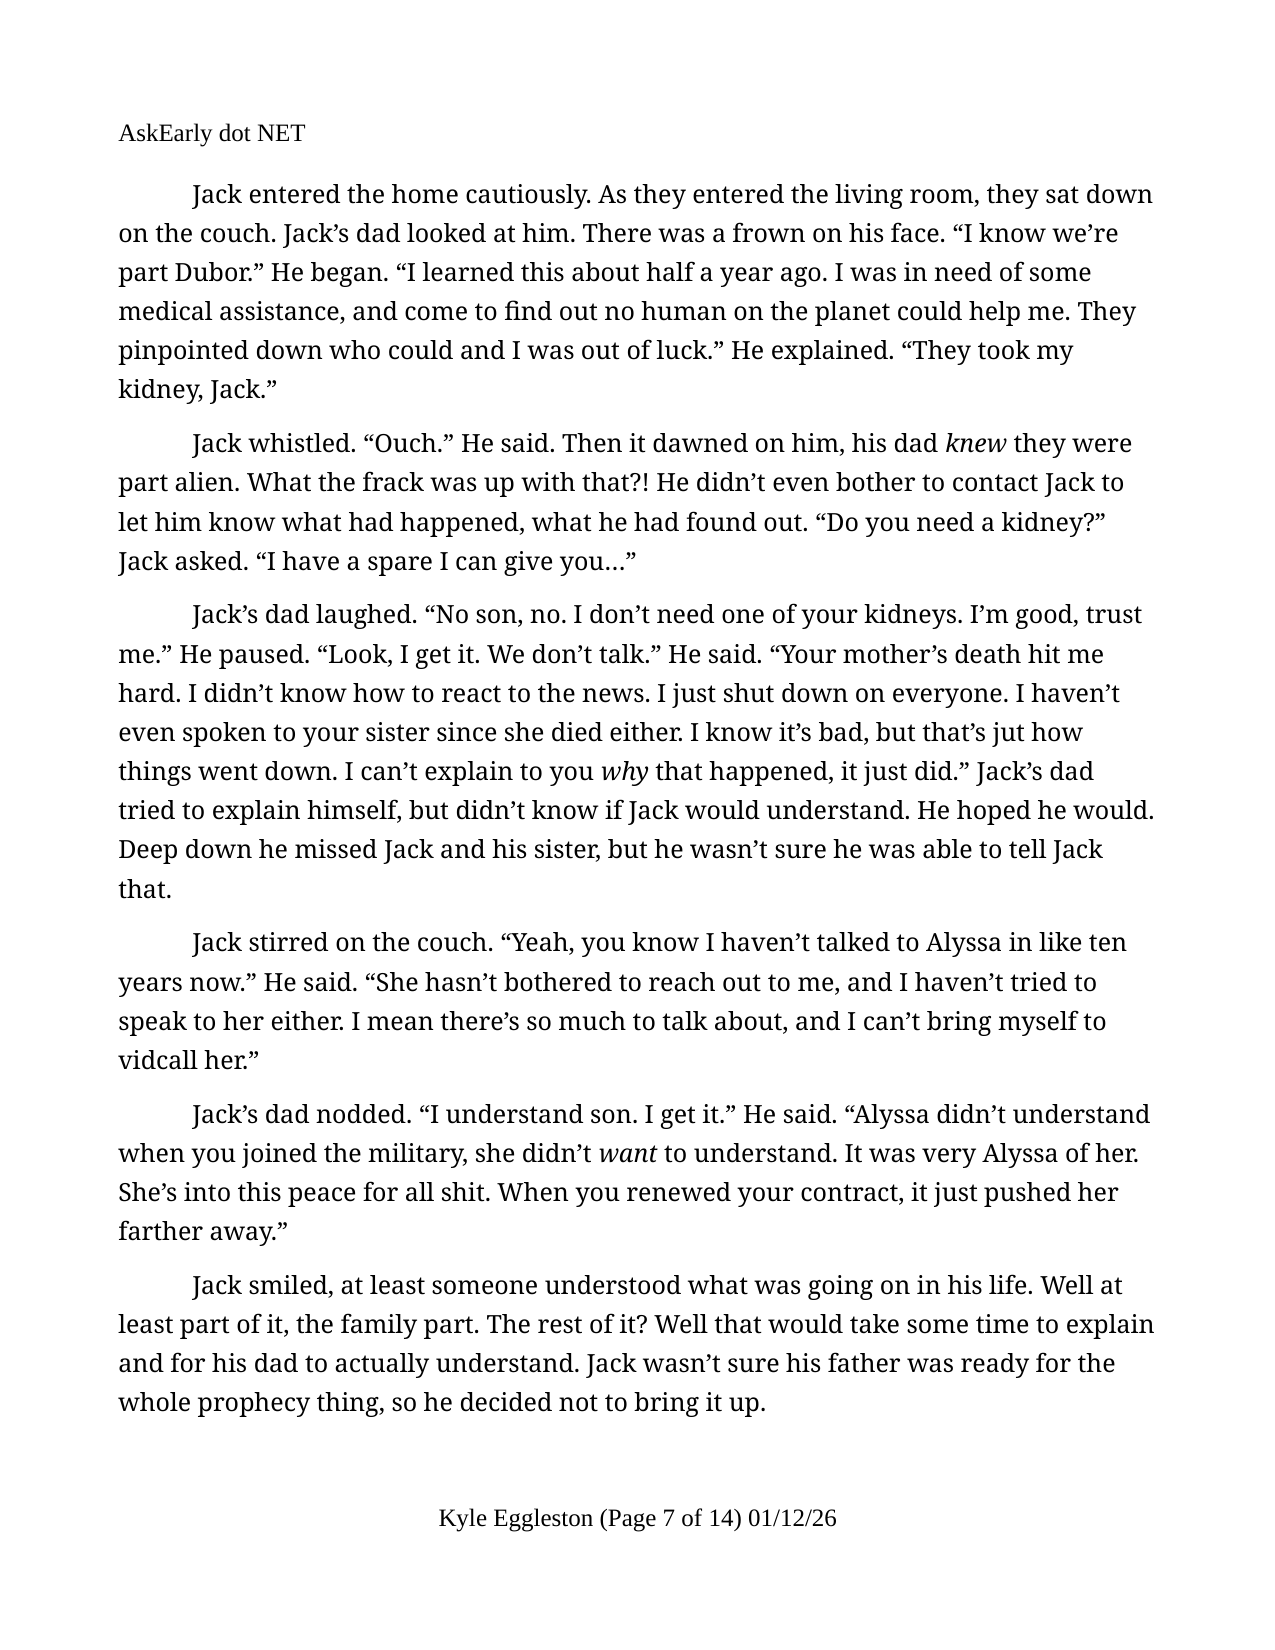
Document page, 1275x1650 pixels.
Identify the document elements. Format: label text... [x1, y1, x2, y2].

text Jack whistled. “Ouch.” He said. Then it dawned on him, his dad knew they were part alien. What the frack was up with that?! He didn’t even bother to contact Jack to let him know what had happened, what he had found out. “Do you need a kidney?” Jack asked. “I have a spare I can give you…” [118, 426, 1157, 577]
text Jack’s dad laughed. “No son, no. I don’t need one of your kidneys. I’m good, trust me.” He paused. “Look, I get it. We don’t talk.” He said. “Your mother’s death hit me hard. I didn’t know how to react to the news. I just shut down on everyone. I haven’t even spoken to your sister since she died either. I know it’s bad, but that’s jut how things went down. I can’t explain to you why that happened, it just did.” Jack’s dad tried to explain himself, but didn’t know if Jack would understand. He hoped he would. Deep down he missed Jack and his sister, but he wasn’t sure he was able to tell Jack that. [118, 597, 1157, 905]
text Jack smiled, at least someone understood what was going on in his life. Well at least part of it, the family part. The rest of it? Well that would take some time to explain and for his dad to actually understand. Jack wasn’t sure his father was ready for the whole prophecy thing, so he decided not to bring it up. [118, 1268, 1157, 1419]
text Jack entered the home cautiously. As they entered the living room, they sat down on the couch. Jack’s dad looked at him. There was a frown on his face. “I know we’re part Dubor.” He began. “I learned this about half a year ago. I was in need of some medical assistance, and come to find out no human on the planet could help me. They pinpointed down who could and I was out of luck.” He explained. “They took my kidney, Jack.” [118, 176, 1157, 406]
text Jack’s dad nodded. “I understand son. I get it.” He said. “Alyssa didn’t understand when you joined the military, she didn’t want to understand. It was very Alyssa of her. She’s into this peace for all shit. When you renewed your contract, it just pushed her farther away.” [118, 1096, 1157, 1248]
text Jack stirred on the couch. “Yeah, you know I haven’t talked to Alyssa in like ten years now.” He said. “She hasn’t bothered to reach out to me, and I haven’t tried to speak to her either. I mean there’s so much to talk about, and I can’t bring myself to vidcall her.” [118, 925, 1157, 1077]
